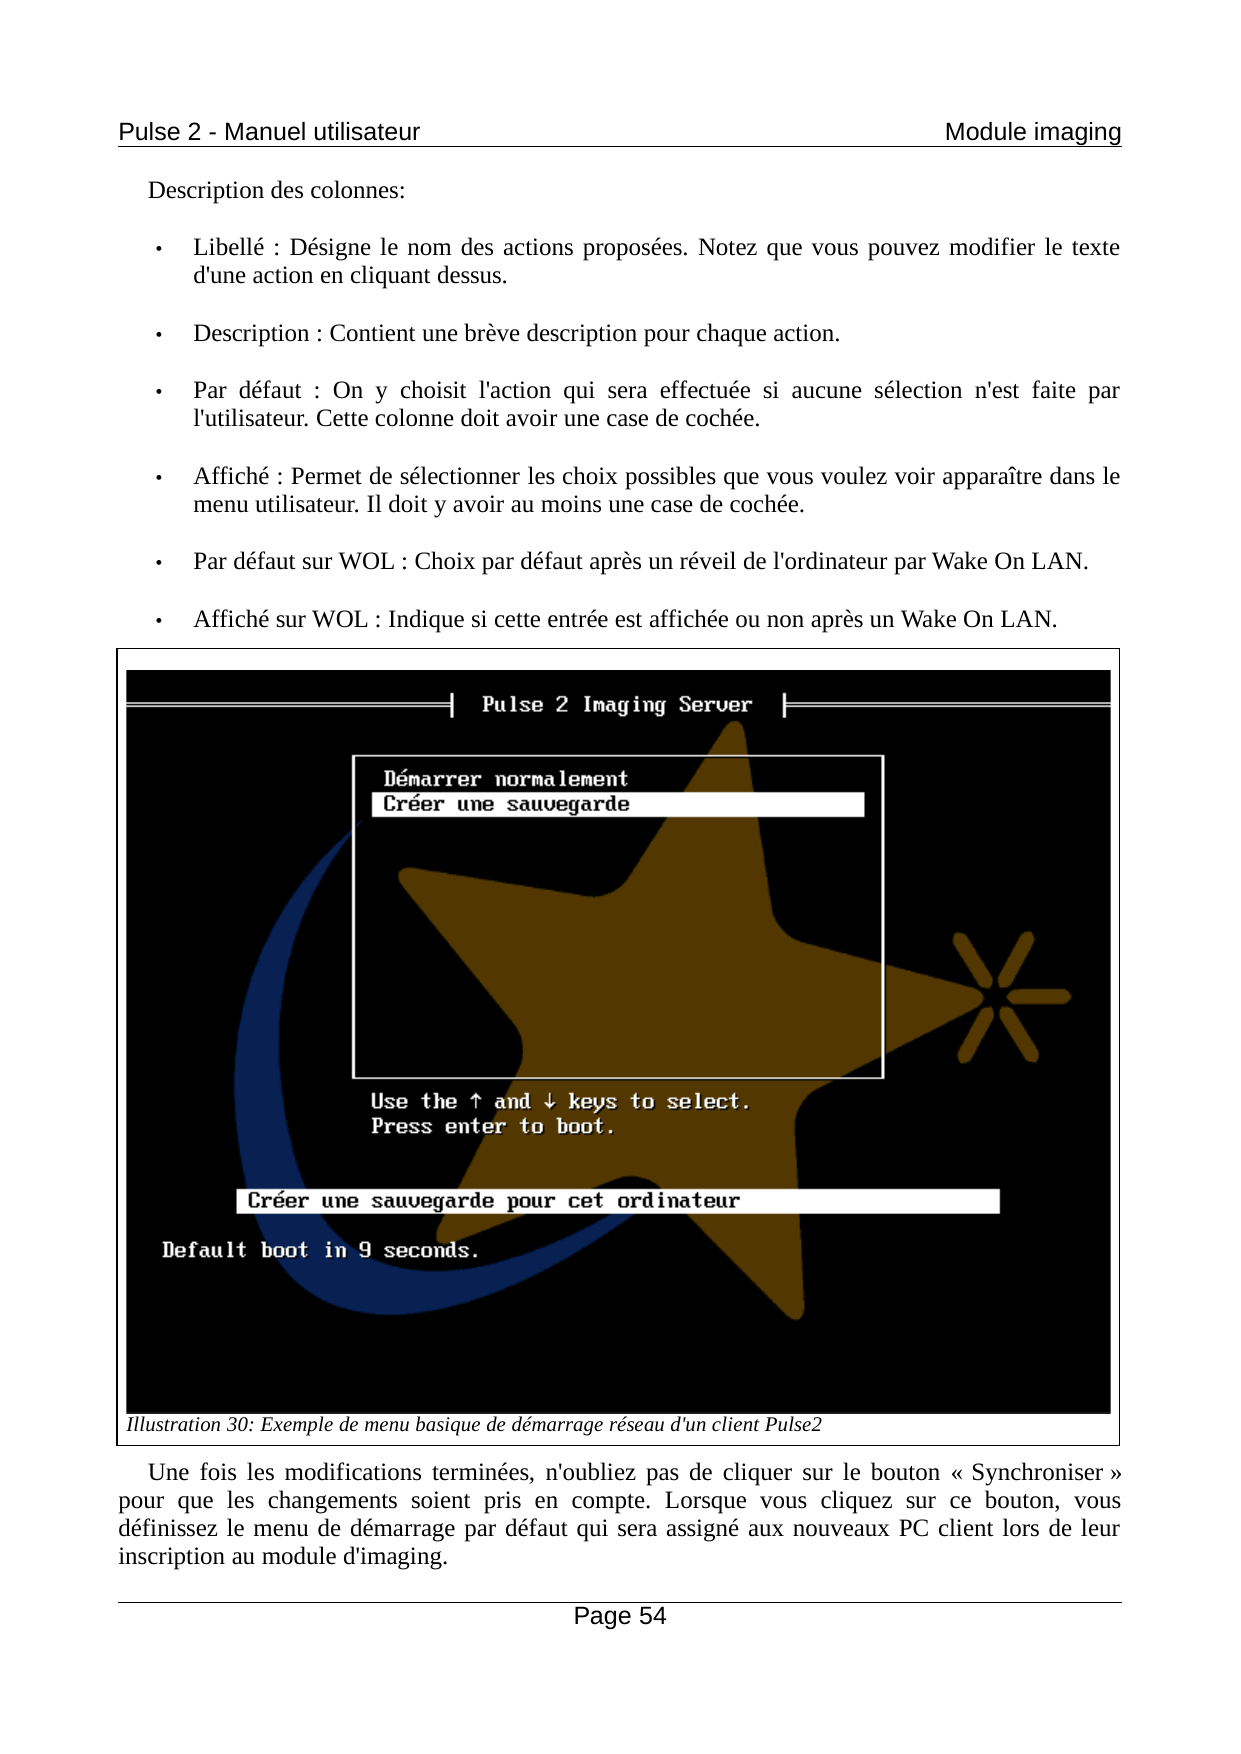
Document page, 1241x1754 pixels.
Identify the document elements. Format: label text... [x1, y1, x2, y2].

list Libellé : Désigne le nom des actions proposées. Notez que vous pouvez modifier le texte d'une action en cliquant dessus. [156, 233, 1122, 289]
text Une fois les modifications terminées, n'oubliez pas de cliquer sur le bouton « Synchroniser » pour que les changements soient pris en compte. Lorsque vous cliquez sur ce bouton, vous définissez le menu de démarrage par défaut qui sera assigné aux nouveaux PC client lors de leur inscription au module d'imaging. [118, 649, 1119, 1445]
list Description : Contient une brève description pour chaque action. [156, 319, 1122, 347]
list Affiché : Permet de sélectionner les choix possibles que vous voulez voir apparaître dans le menu utilisateur. Il doit y avoir au moins une case de cochée. [156, 462, 1122, 518]
list Par défaut : On y choisit l'action qui sera effectuée si aucune sélection n'est faite par l'utilisateur. Cette colonne doit avoir une case de cochée. [156, 376, 1122, 432]
list Affiché sur WOL : Indique si cette entrée est affichée ou non après un Wake On LAN. [156, 605, 1122, 633]
text Une fois les modifications terminées, n'oubliez pas de cliquer sur le bouton « Synchroniser » pour que les changements soient pris en compte. Lorsque vous cliquez sur ce bouton, vous définissez le menu de démarrage par défaut qui sera assigné aux nouveaux PC client lors de leur inscription au module d'imaging. [118, 662, 1122, 1570]
text Description des colonnes: [118, 176, 1122, 204]
list Par défaut sur WOL : Choix par défaut après un réveil de l'ordinateur par Wake On LAN. [156, 547, 1122, 575]
text Illustration 30: Exemple de menu basique de démarrage réseau d'un client Pulse2 [126, 1414, 1110, 1436]
picture [126, 670, 1111, 1414]
